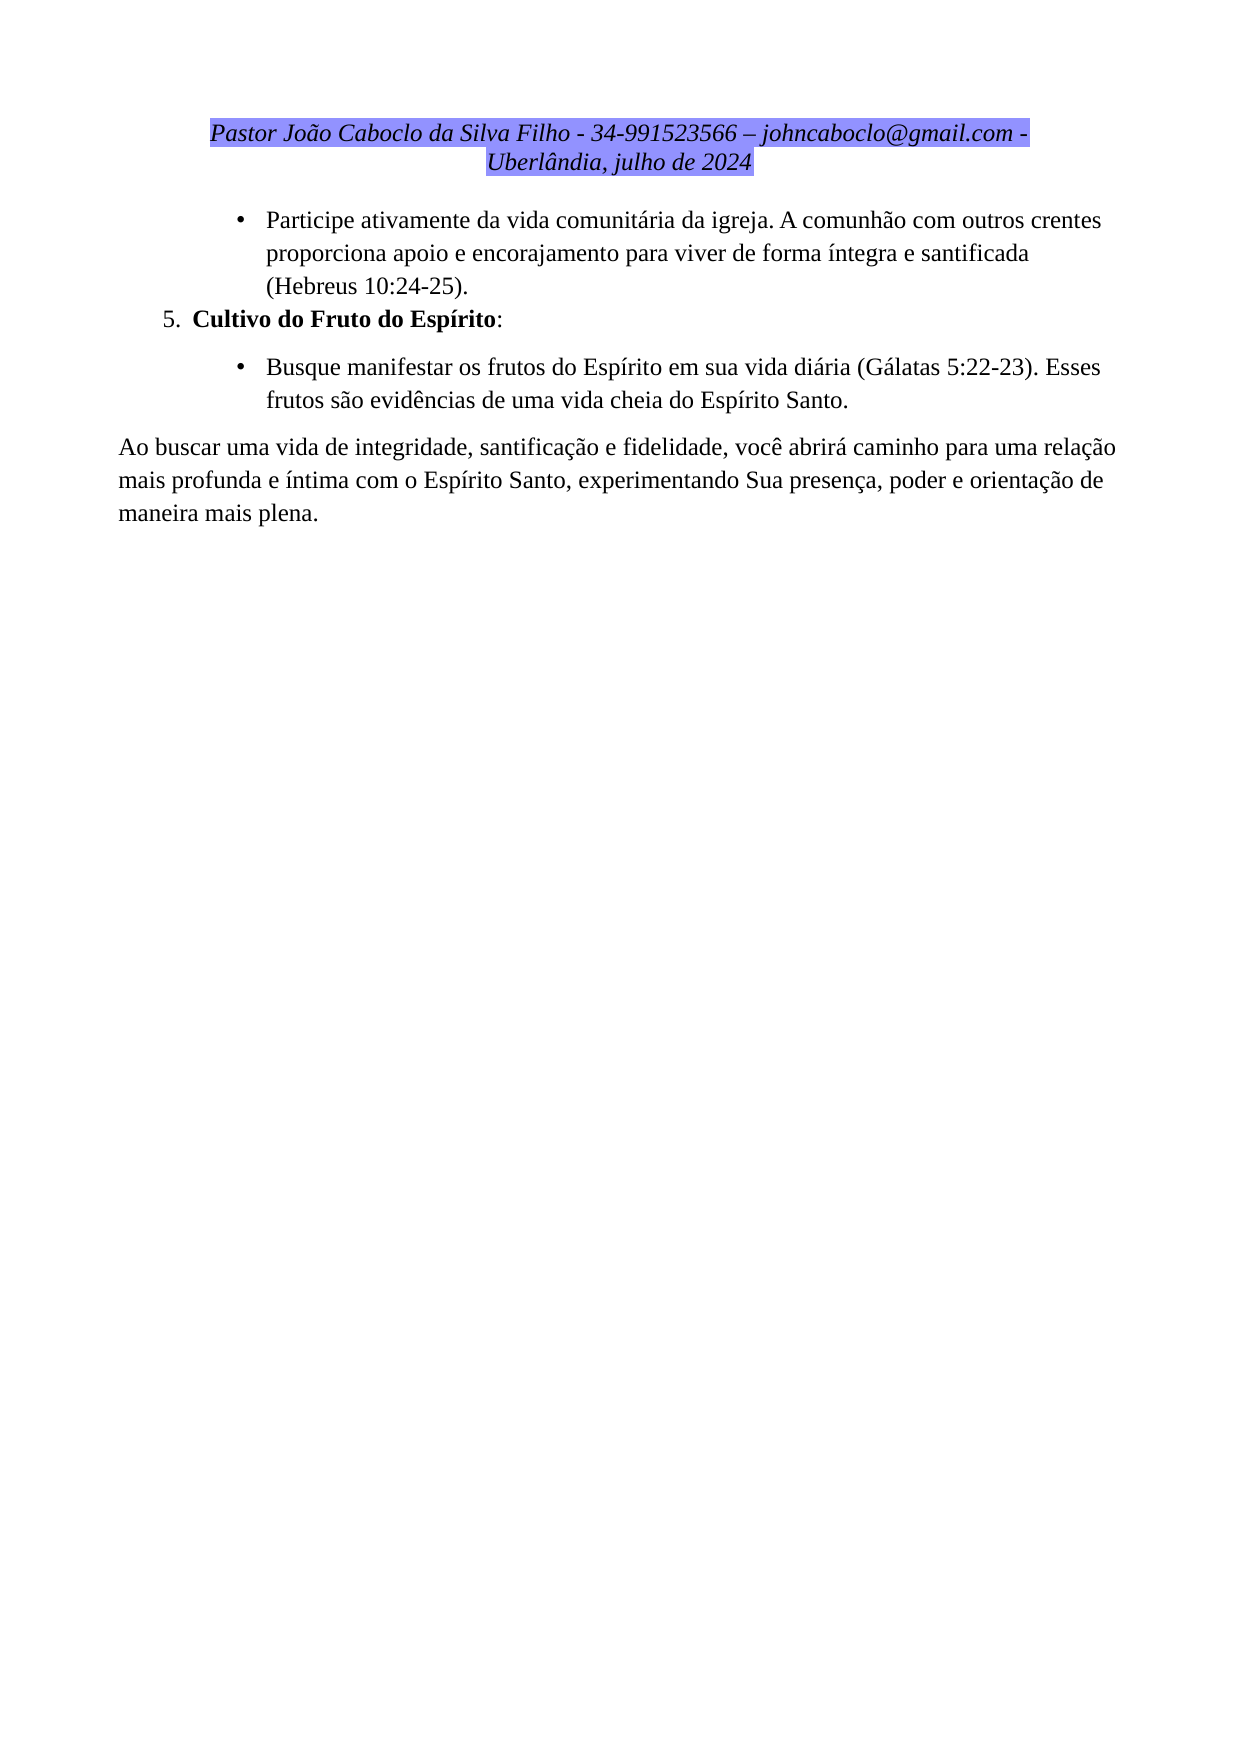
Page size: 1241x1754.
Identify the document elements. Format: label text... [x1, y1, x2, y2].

list Busque manifestar os frutos do Espírito em sua vida diária (Gálatas 5:22-23). Esses frutos são evidências de uma vida cheia do Espírito Santo. [236, 352, 1122, 413]
list Cultivo do Fruto do Espírito: [162, 304, 1122, 333]
text Ao buscar uma vida de integridade, santificação e fidelidade, você abrirá caminho para uma relação mais profunda e íntima com o Espírito Santo, experimentando Sua presença, poder e orientação de maneira mais plena. [118, 432, 1122, 527]
list Participe ativamente da vida comunitária da igreja. A comunhão com outros crentes proporciona apoio e encorajamento para viver de forma íntegra e santificada (Hebreus 10:24-25). [236, 205, 1122, 300]
